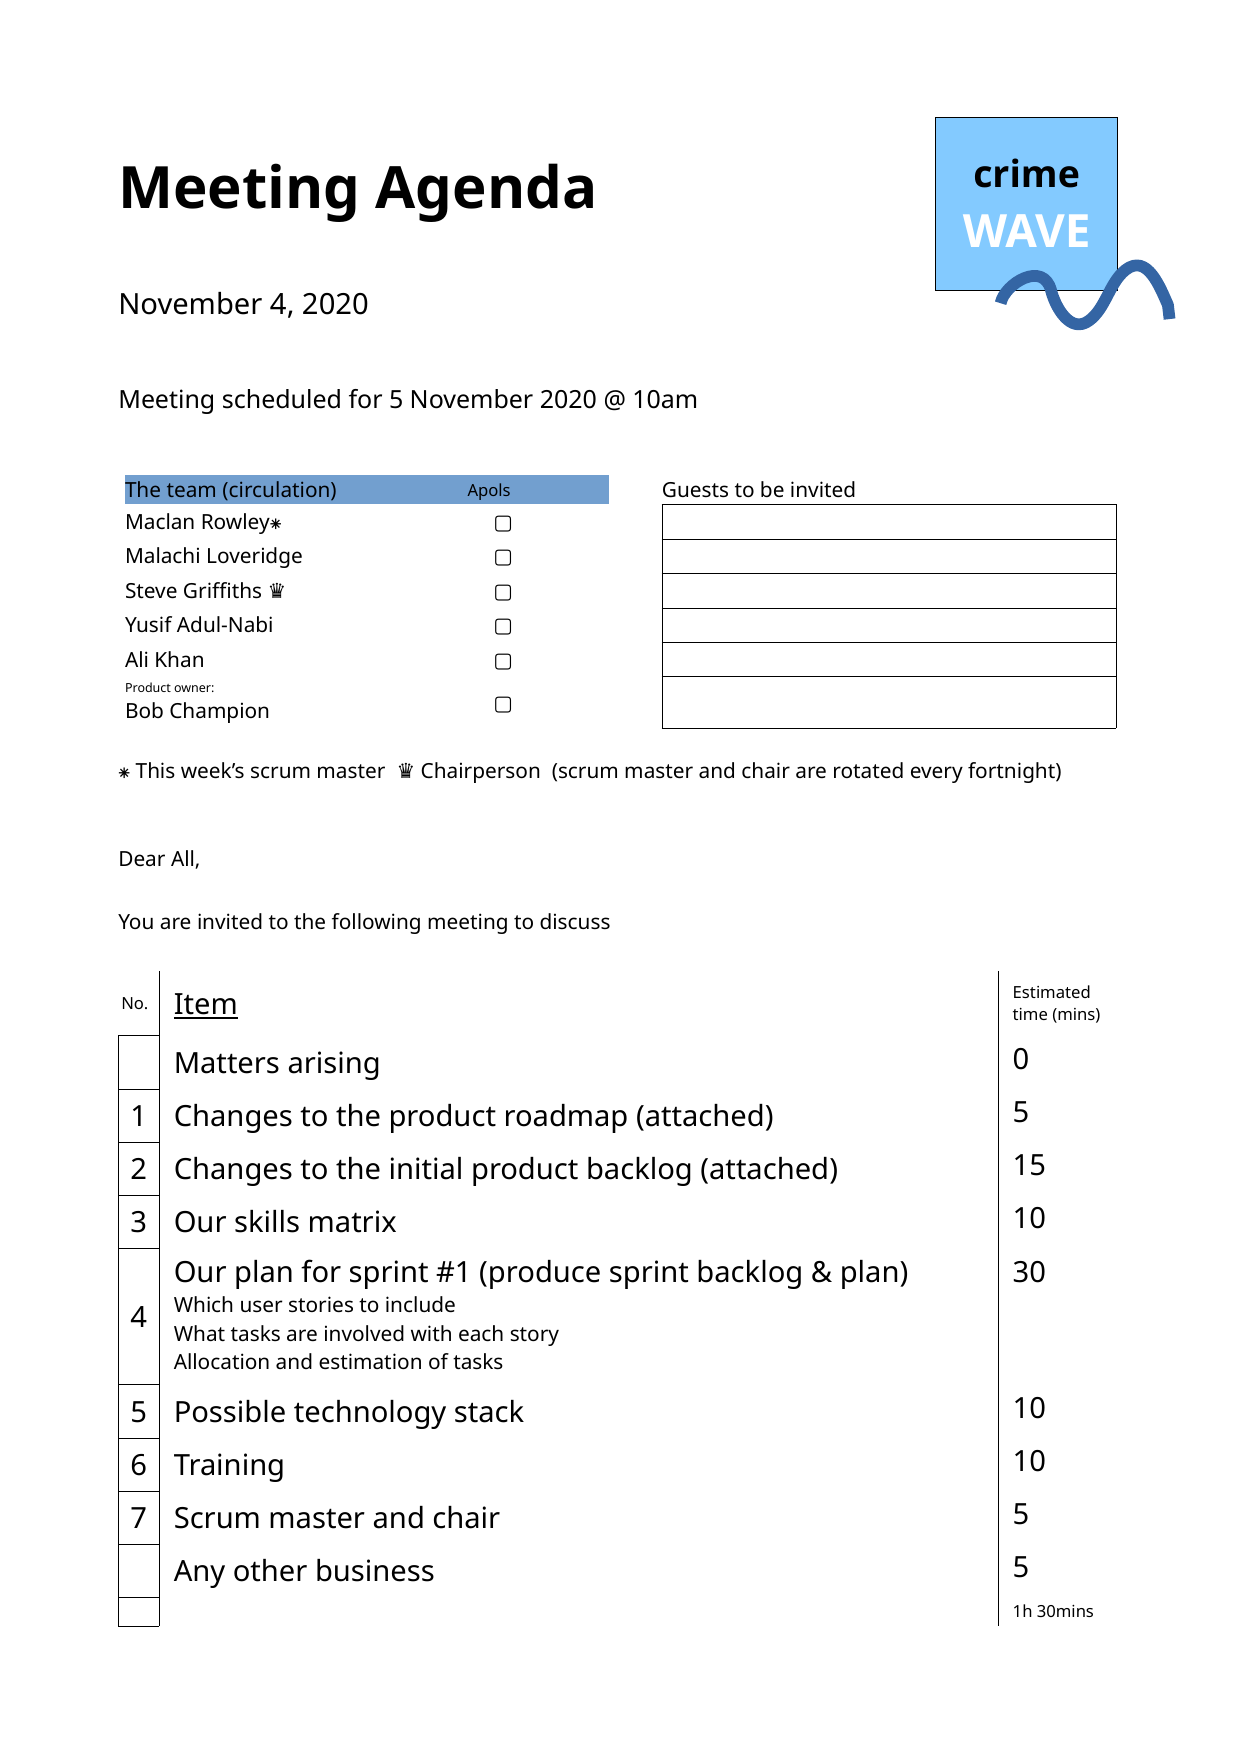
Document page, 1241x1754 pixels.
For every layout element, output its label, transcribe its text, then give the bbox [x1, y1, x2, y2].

text Meeting Agenda 4 November 2020 [118, 118, 1061, 323]
table_cell Our plan for sprint #1 (produce sprint backlog & plan) Which user stories to include What tasks are involved with each story Allocation and estimation of tasks Acceptance criteria for each story [160, 1248, 998, 1384]
text Meeting Agenda 4 November 2020 [1058, 291, 1102, 318]
table_cell [538, 642, 609, 676]
table_cell [663, 505, 1116, 539]
table_cell [119, 1036, 159, 1088]
text Meeting Agenda 4 November 2020 [1097, 284, 1122, 323]
table_cell Possible technology stack [160, 1384, 998, 1437]
table_cell [609, 573, 662, 607]
table_cell Maclan Rowley⁕ [125, 504, 396, 539]
text You are invited to the following meeting to discuss [118, 907, 1122, 936]
table_cell 15 [999, 1142, 1110, 1195]
table_cell ▢ [467, 642, 538, 676]
table_header Estimated time (mins) [999, 971, 1110, 1035]
table_cell Changes to the initial product backlog (attached) [160, 1142, 998, 1195]
table_cell 10 [999, 1384, 1110, 1437]
table_cell [609, 642, 662, 676]
table_cell [663, 574, 1116, 607]
table_cell 3 [119, 1196, 159, 1248]
table_cell [119, 1545, 159, 1597]
table_cell Training [160, 1438, 998, 1491]
table_cell 5 [119, 1385, 159, 1437]
table_header [396, 475, 467, 504]
table_cell Scrum master and chair [160, 1491, 998, 1544]
table_cell 7 [119, 1492, 159, 1544]
table_cell Matters arising [160, 1035, 998, 1088]
table_cell [396, 642, 467, 676]
table_cell ▢ [467, 504, 538, 539]
table_cell [396, 504, 467, 539]
table_cell [538, 608, 609, 642]
text Meeting scheduled for 5 November 2020 @ 10am [118, 382, 1122, 416]
table_cell Steve Griffiths ♛ [125, 573, 396, 607]
table_cell [396, 573, 467, 607]
table_cell [538, 573, 609, 607]
table_cell 2 [119, 1143, 159, 1195]
table_cell ▢ [467, 539, 538, 573]
table_cell [609, 608, 662, 642]
table_cell Ali Khan [125, 642, 396, 676]
table_cell [160, 1597, 998, 1626]
table_cell 4 [119, 1249, 159, 1384]
table_cell Changes to the product roadmap (attached) [160, 1089, 998, 1142]
table_cell [663, 609, 1116, 642]
table_cell [538, 676, 609, 728]
table_cell [609, 676, 662, 728]
table_header [609, 475, 662, 504]
table_header Guests to be invited [662, 475, 1116, 504]
text Dear All, [118, 844, 1122, 872]
table_cell [538, 504, 609, 539]
table_cell Malachi Loveridge [125, 539, 396, 573]
table_cell 0 [999, 1035, 1110, 1088]
table_header No. [118, 971, 159, 1035]
table_cell 5 [999, 1544, 1110, 1597]
table_cell [663, 677, 1116, 728]
table_header [538, 475, 609, 504]
table_cell 6 [119, 1439, 159, 1491]
table_cell 30 [999, 1248, 1110, 1384]
table_cell 10 [999, 1438, 1110, 1491]
table_cell Product owner: Bob Champion [125, 676, 396, 728]
table_cell [396, 676, 467, 728]
table_cell Yusif Adul-Nabi [125, 608, 396, 642]
table_cell Our skills matrix [160, 1195, 998, 1248]
table_cell [609, 504, 662, 539]
text ⁕ This week’s scrum master ♛ Chairperson (scrum master and chair are rotated every fortnight) [118, 728, 1122, 784]
table_cell 10 [999, 1195, 1110, 1248]
table_header Apols [467, 475, 538, 504]
table_cell [396, 608, 467, 642]
table_cell [663, 540, 1116, 573]
table_cell 5 [999, 1491, 1110, 1544]
table_cell Any other business [160, 1544, 998, 1597]
table_cell [609, 539, 662, 573]
table_cell 1 [119, 1090, 159, 1142]
table_cell ▢ [467, 676, 538, 728]
table_cell ▢ [467, 608, 538, 642]
table_header The team (circulation) [125, 475, 396, 504]
table_cell [538, 539, 609, 573]
table_cell [663, 643, 1116, 676]
table_cell [119, 1598, 159, 1626]
table_cell 5 [999, 1089, 1110, 1142]
table_cell 1h 30mins [999, 1597, 1110, 1626]
table_cell ▢ [467, 573, 538, 607]
table_cell [396, 539, 467, 573]
table_header Item [160, 971, 998, 1035]
